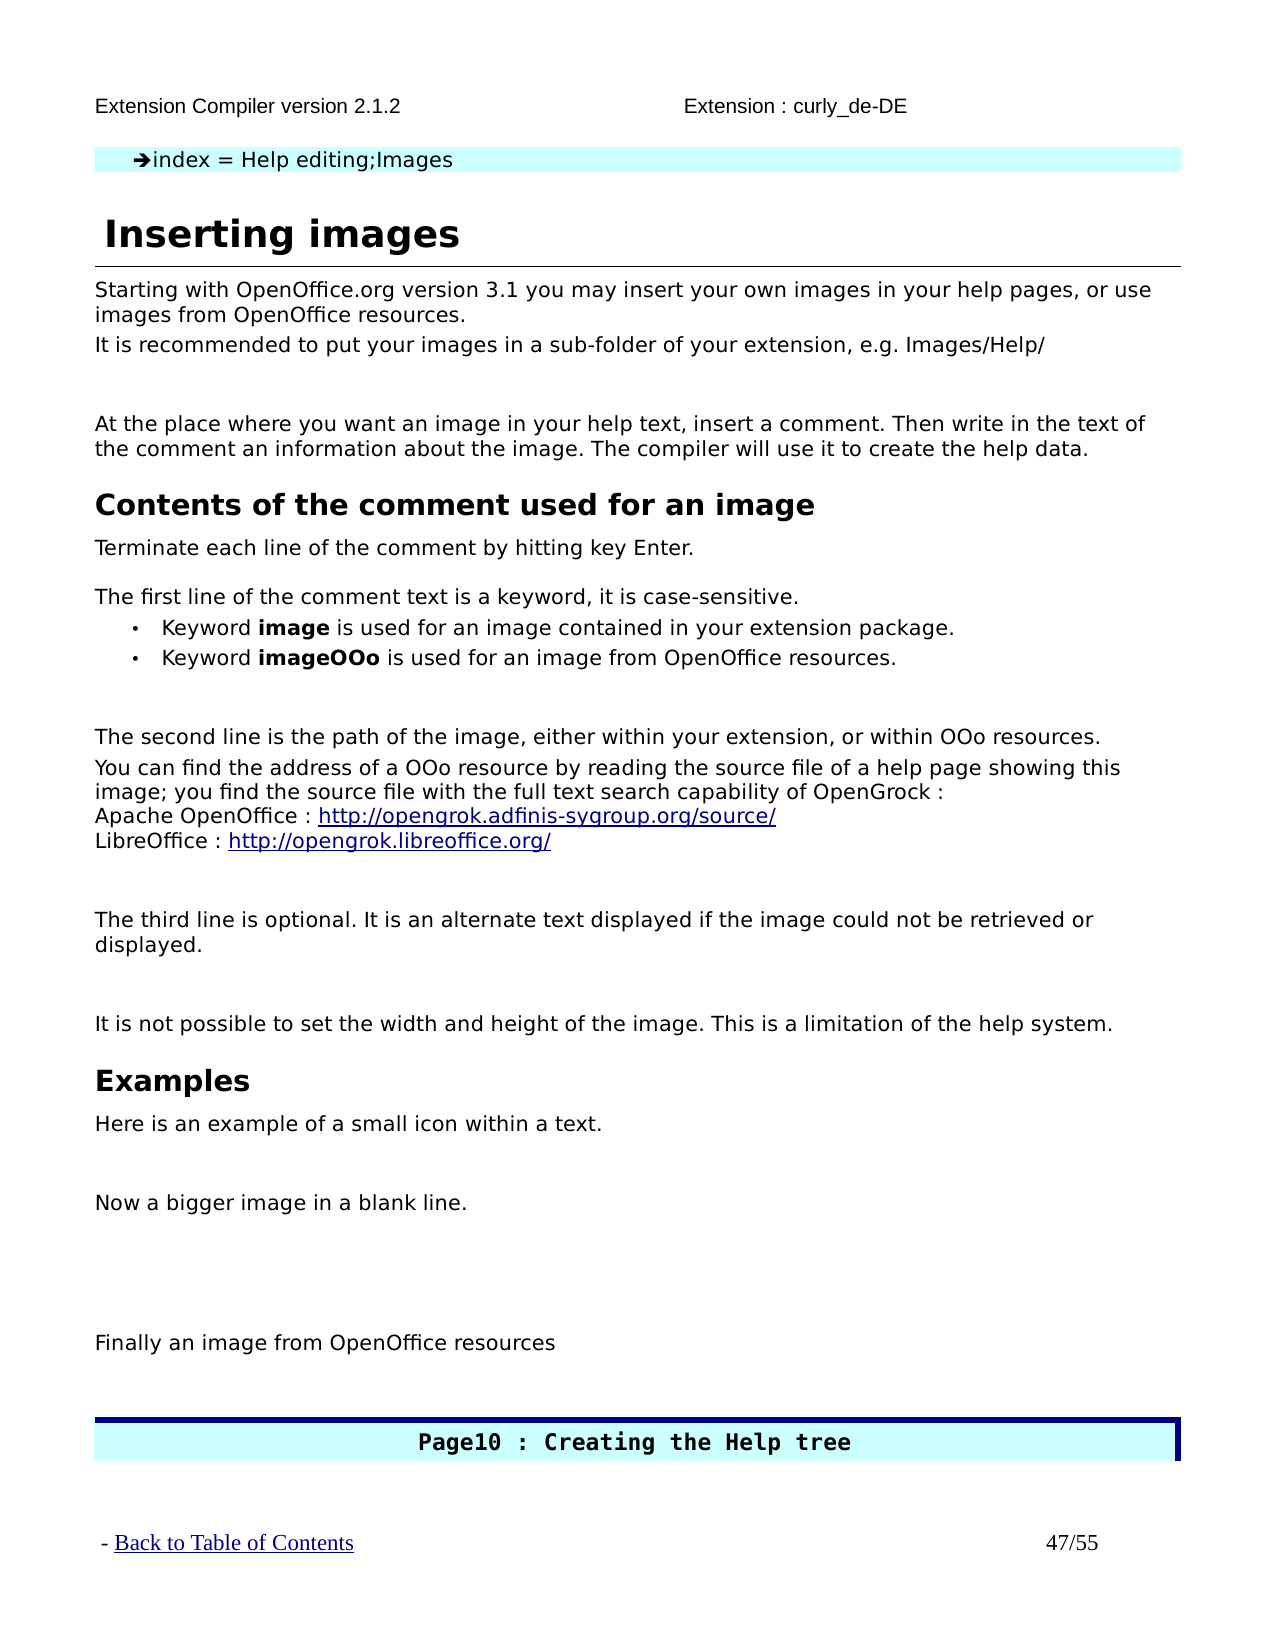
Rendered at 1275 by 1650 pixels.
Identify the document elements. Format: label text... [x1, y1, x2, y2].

text Page10 : Creating the Help tree [94, 1418, 1175, 1461]
text Terminate each line of the comment by hitting key Enter. The first line of the comment text is a keyword, it is case-sensitive. [94, 536, 1181, 610]
list Keyword imageOOo is used for an image from OpenOffice resources. [132, 646, 1181, 670]
text The second line is the path of the image, either within your extension, or within OOo resources. [94, 676, 1181, 750]
text You can find the address of a OOo resource by reading the source file of a help page showing this image; you find the source file with the full text search capability of OpenGrock : Apache OpenOffice : http://opengrok.adfinis-sygroup.org/source/ LibreOffice : http://opengrok.libreoffice.org/ [94, 756, 1181, 853]
text It is not possible to set the width and height of the image. This is a limitation of the help system. [94, 963, 1181, 1036]
text Finally an image from OpenOffice resources [94, 1282, 1181, 1355]
text Here is an example of a small icon within a text. [94, 1112, 1181, 1136]
text Now a bigger image in a blank line. [94, 1142, 1181, 1215]
text Examples [94, 1064, 1181, 1098]
text Inserting images [94, 203, 1181, 266]
list Keyword image is used for an image contained in your extension package. [132, 616, 1181, 640]
text At the place where you want an image in your help text, insert a comment. Then write in the text of the comment an information about the image. The compiler will use it to create the help data. [94, 363, 1181, 461]
text Starting with OpenOffice.org version 3.1 you may insert your own images in your help pages, or use images from OpenOffice resources. [94, 278, 1181, 327]
text The third line is optional. It is an alternate text displayed if the image could not be retrieved or displayed. [94, 859, 1181, 957]
list index = Help editing;Images [94, 147, 1181, 172]
text Contents of the comment used for an image [94, 489, 1181, 523]
text It is recommended to put your images in a sub-folder of your extension, e.g. Images/Help/ [94, 333, 1181, 357]
